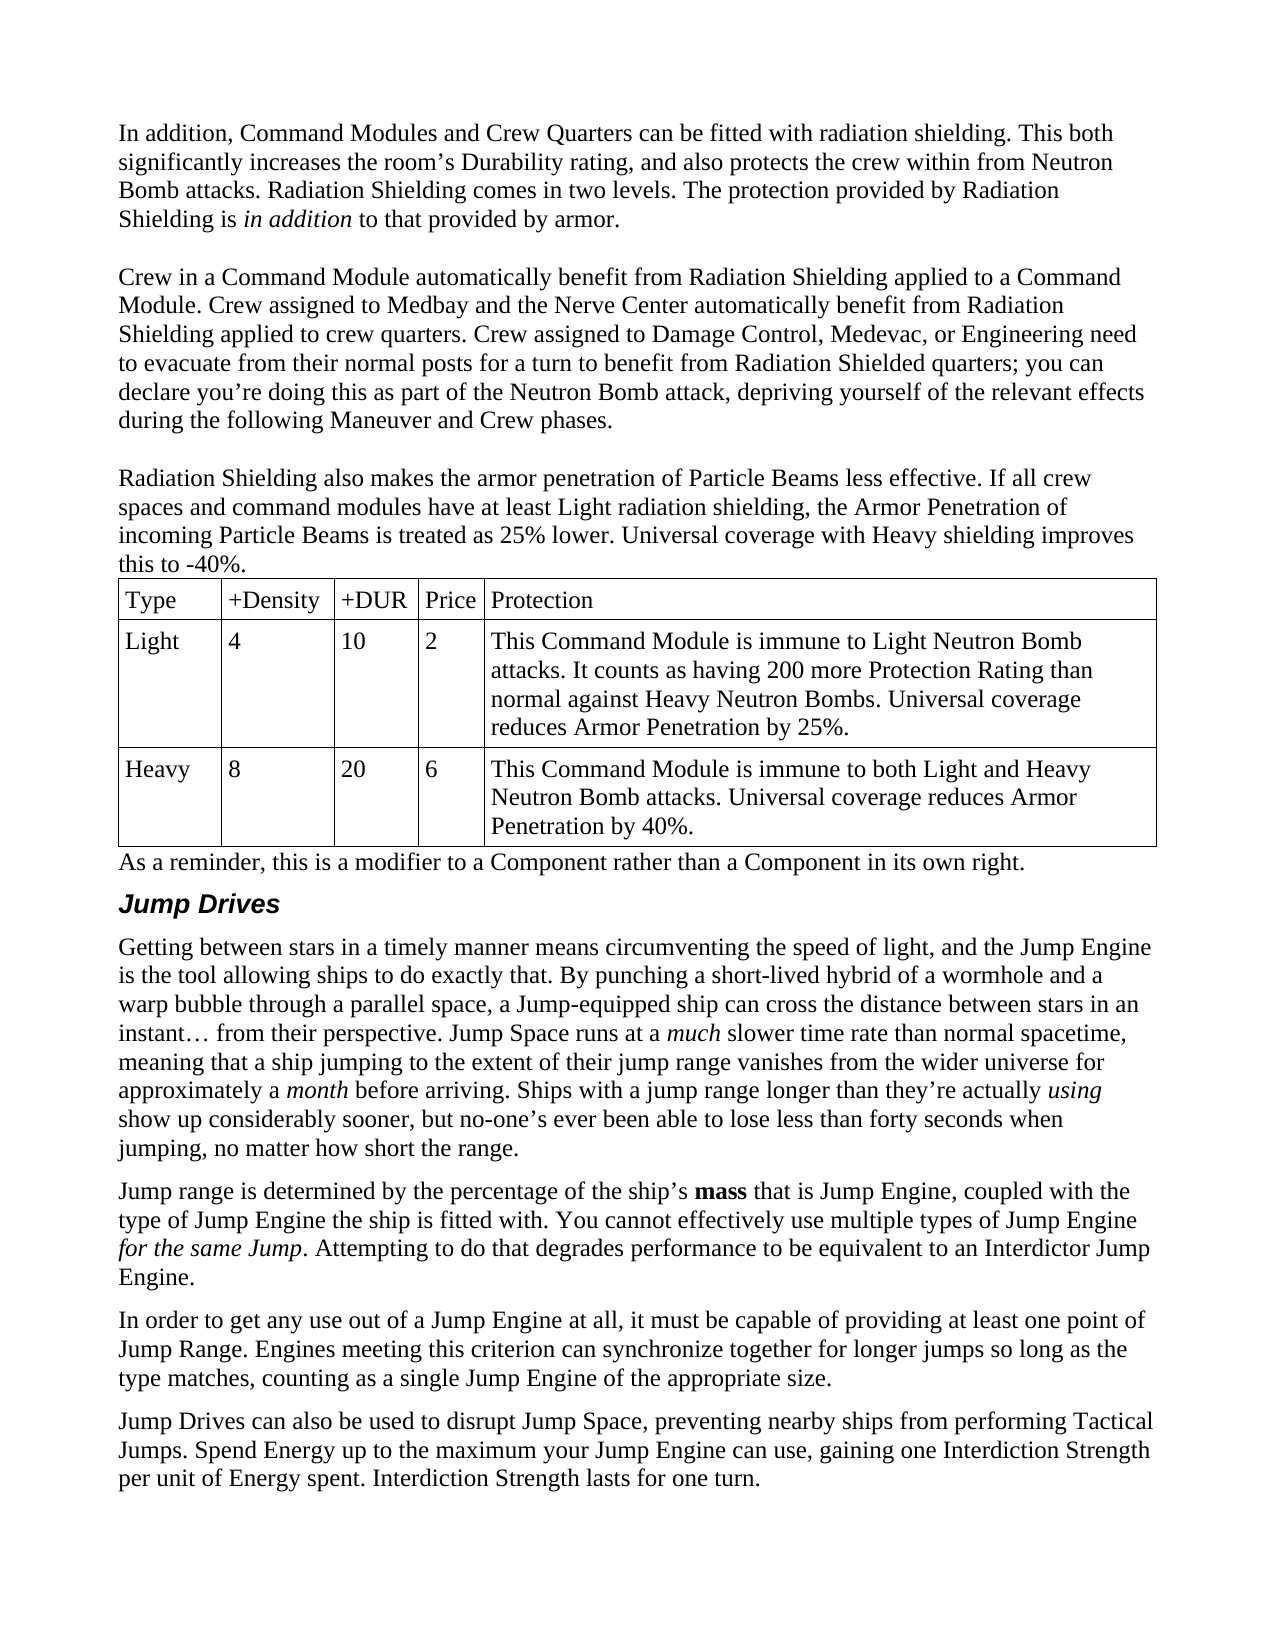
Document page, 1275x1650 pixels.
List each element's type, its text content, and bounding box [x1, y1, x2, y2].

table_cell 4 [222, 620, 334, 747]
text Getting between stars in a timely manner means circumventing the speed of light, and the Jump Engine is the tool allowing ships to do exactly that. By punching a short-lived hybrid of a wormhole and a warp bubble through a parallel space, a Jump-equipped ship can cross the distance between stars in an instant… from their perspective. Jump Space runs at a much slower time rate than normal spacetime, meaning that a ship jumping to the extent of their jump range vanishes from the wider universe for approximately a month before arriving. Ships with a jump range longer than they’re actually using show up considerably sooner, but no-one’s ever been able to lose less than forty seconds when jumping, no matter how short the range. [118, 932, 1157, 1162]
text Radiation Shielding also makes the armor penetration of Particle Beams less effective. If all crew spaces and command modules have at least Light radiation shielding, the Armor Penetration of incoming Particle Beams is treated as 25% lower. Universal coverage with Heavy shielding improves this to -40%. [118, 463, 1157, 578]
table_cell This Command Module is immune to both Light and Heavy Neutron Bomb attacks. Universal coverage reduces Armor Penetration by 40%. [485, 748, 1156, 846]
subtitle Jump Drives [118, 888, 1157, 919]
text Jump range is determined by the percentage of the ship’s mass that is Jump Engine, coupled with the type of Jump Engine the ship is fitted with. You cannot effectively use multiple types of Jump Engine for the same Jump. Attempting to do that degrades performance to be equivalent to an Interdictor Jump Engine. [118, 1176, 1157, 1291]
table_cell 6 [419, 748, 484, 846]
text As a reminder, this is a modifier to a Component rather than a Component in its own right. [118, 847, 1157, 875]
table_header Type [119, 579, 221, 619]
table_cell 2 [419, 620, 484, 747]
table_cell 10 [335, 620, 418, 747]
text Crew in a Command Module automatically benefit from Radiation Shielding applied to a Command Module. Crew assigned to Medbay and the Nerve Center automatically benefit from Radiation Shielding applied to crew quarters. Crew assigned to Damage Control, Medevac, or Engineering need to evacuate from their normal posts for a turn to benefit from Radiation Shielded quarters; you can declare you’re doing this as part of the Neutron Bomb attack, depriving yourself of the relevant effects during the following Maneuver and Crew phases. [118, 262, 1157, 434]
text In addition, Command Modules and Crew Quarters can be fitted with radiation shielding. This both significantly increases the room’s Durability rating, and also protects the crew within from Neutron Bomb attacks. Radiation Shielding comes in two levels. The protection provided by Radiation Shielding is in addition to that provided by armor. [118, 118, 1157, 233]
table_cell 20 [335, 748, 418, 846]
table_cell Heavy [119, 748, 221, 846]
table_cell 8 [222, 748, 334, 846]
table_header +Density [222, 579, 334, 619]
text Jump Drives can also be used to disrupt Jump Space, preventing nearby ships from performing Tactical Jumps. Spend Energy up to the maximum your Jump Engine can use, gaining one Interdiction Strength per unit of Energy spent. Interdiction Strength lasts for one turn. [118, 1406, 1157, 1492]
table_header Protection [485, 579, 1156, 619]
table_cell Light [119, 620, 221, 747]
table_header Price [419, 579, 484, 619]
table_cell This Command Module is immune to Light Neutron Bomb attacks. It counts as having 200 more Protection Rating than normal against Heavy Neutron Bombs. Universal coverage reduces Armor Penetration by 25%. [485, 620, 1156, 747]
table_header +DUR [335, 579, 418, 619]
text In order to get any use out of a Jump Engine at all, it must be capable of providing at least one point of Jump Range. Engines meeting this criterion can synchronize together for longer jumps so long as the type matches, counting as a single Jump Engine of the appropriate size. [118, 1305, 1157, 1392]
